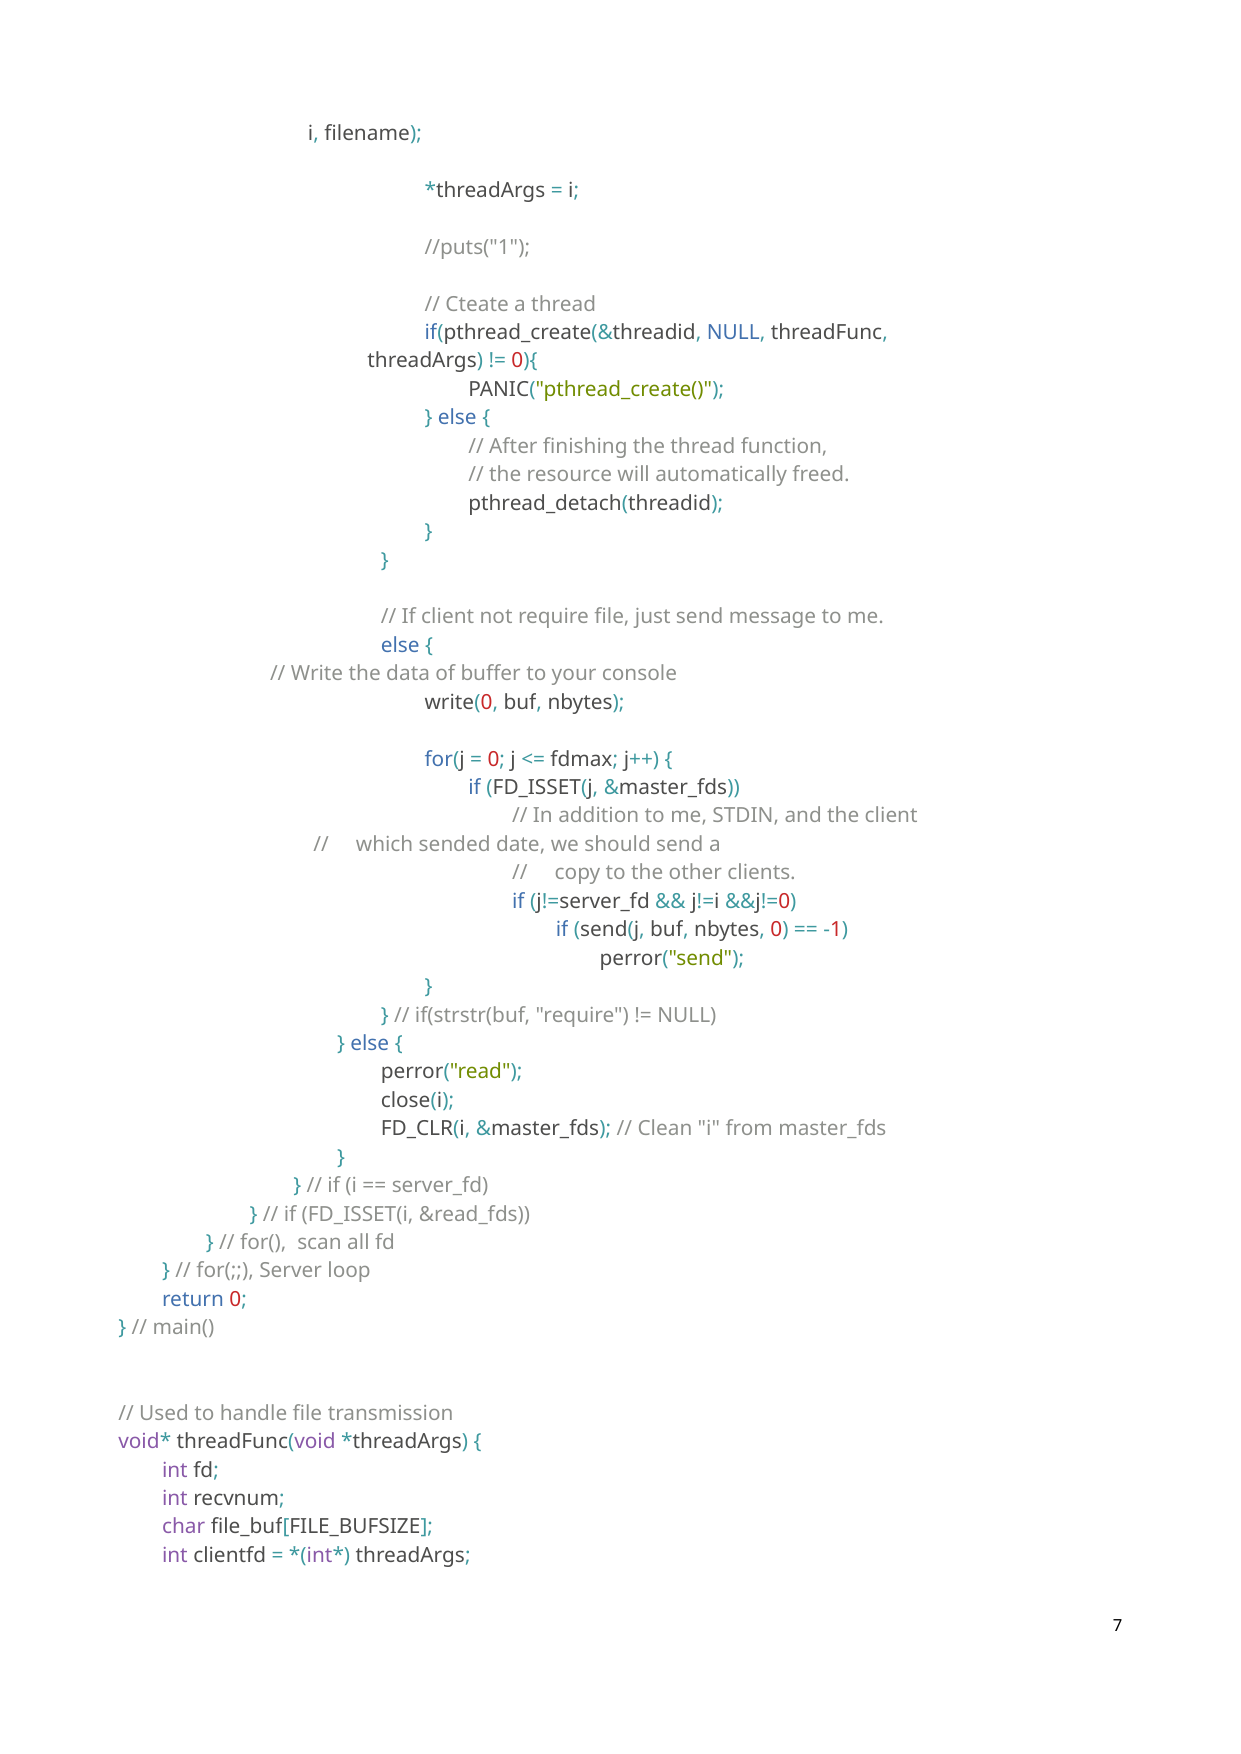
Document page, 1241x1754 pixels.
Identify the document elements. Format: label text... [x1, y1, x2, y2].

text } // for(;;), Server loop [118, 1256, 1122, 1284]
text // After finishing the thread function, [118, 431, 1122, 459]
text void* threadFunc(void *threadArgs) { [118, 1426, 1122, 1455]
text // Cteate a thread [118, 289, 1122, 317]
text // copy to the other clients. [118, 857, 1122, 886]
text int recvnum; [118, 1483, 1122, 1512]
text } // if(strstr(buf, "require") != NULL) [118, 1000, 1122, 1028]
text return 0; [118, 1284, 1122, 1312]
text // If client not require file, just send message to me. [118, 602, 1122, 630]
text } else { [118, 402, 1122, 431]
text pthread_detach(threadid); [118, 488, 1122, 516]
text } // if (FD_ISSET(i, &read_fds)) [118, 1199, 1122, 1227]
text } [118, 971, 1122, 1000]
text if (FD_ISSET(j, &master_fds)) [118, 772, 1122, 801]
text // Write the data of buffer to your console [118, 658, 1122, 687]
text } [118, 545, 1122, 573]
text threadArgs) != 0){ [118, 346, 1122, 374]
text int fd; [118, 1455, 1122, 1483]
text } [118, 1142, 1122, 1170]
text for(j = 0; j <= fdmax; j++) { [118, 744, 1122, 772]
text //puts("1"); [118, 232, 1122, 260]
text if (j!=server_fd && j!=i &&j!=0) [118, 886, 1122, 914]
text // In addition to me, STDIN, and the client [118, 801, 1122, 829]
text } // main() [118, 1312, 1122, 1341]
text *threadArgs = i; [118, 175, 1122, 203]
text char file_buf[FILE_BUFSIZE]; [118, 1512, 1122, 1540]
text FD_CLR(i, &master_fds); // Clean "i" from master_fds [118, 1113, 1122, 1142]
text // Used to handle file transmission [118, 1398, 1122, 1426]
text PANIC("pthread_create()"); [118, 374, 1122, 402]
text if (send(j, buf, nbytes, 0) == -1) [118, 914, 1122, 943]
text } // if (i == server_fd) [118, 1170, 1122, 1199]
text perror("send"); [118, 943, 1122, 971]
text int clientfd = *(int*) threadArgs; [118, 1540, 1122, 1568]
text // which sended date, we should send a [118, 829, 1122, 857]
text } [118, 516, 1122, 545]
text perror("read"); [118, 1057, 1122, 1085]
text close(i); [118, 1085, 1122, 1113]
text } // for(), scan all fd [118, 1227, 1122, 1256]
text else { [118, 630, 1122, 658]
text // the resource will automatically freed. [118, 459, 1122, 488]
text } else { [118, 1028, 1122, 1057]
text i, filename); [118, 118, 1122, 147]
text if(pthread_create(&threadid, NULL, threadFunc, [118, 317, 1122, 346]
text write(0, buf, nbytes); [118, 687, 1122, 715]
